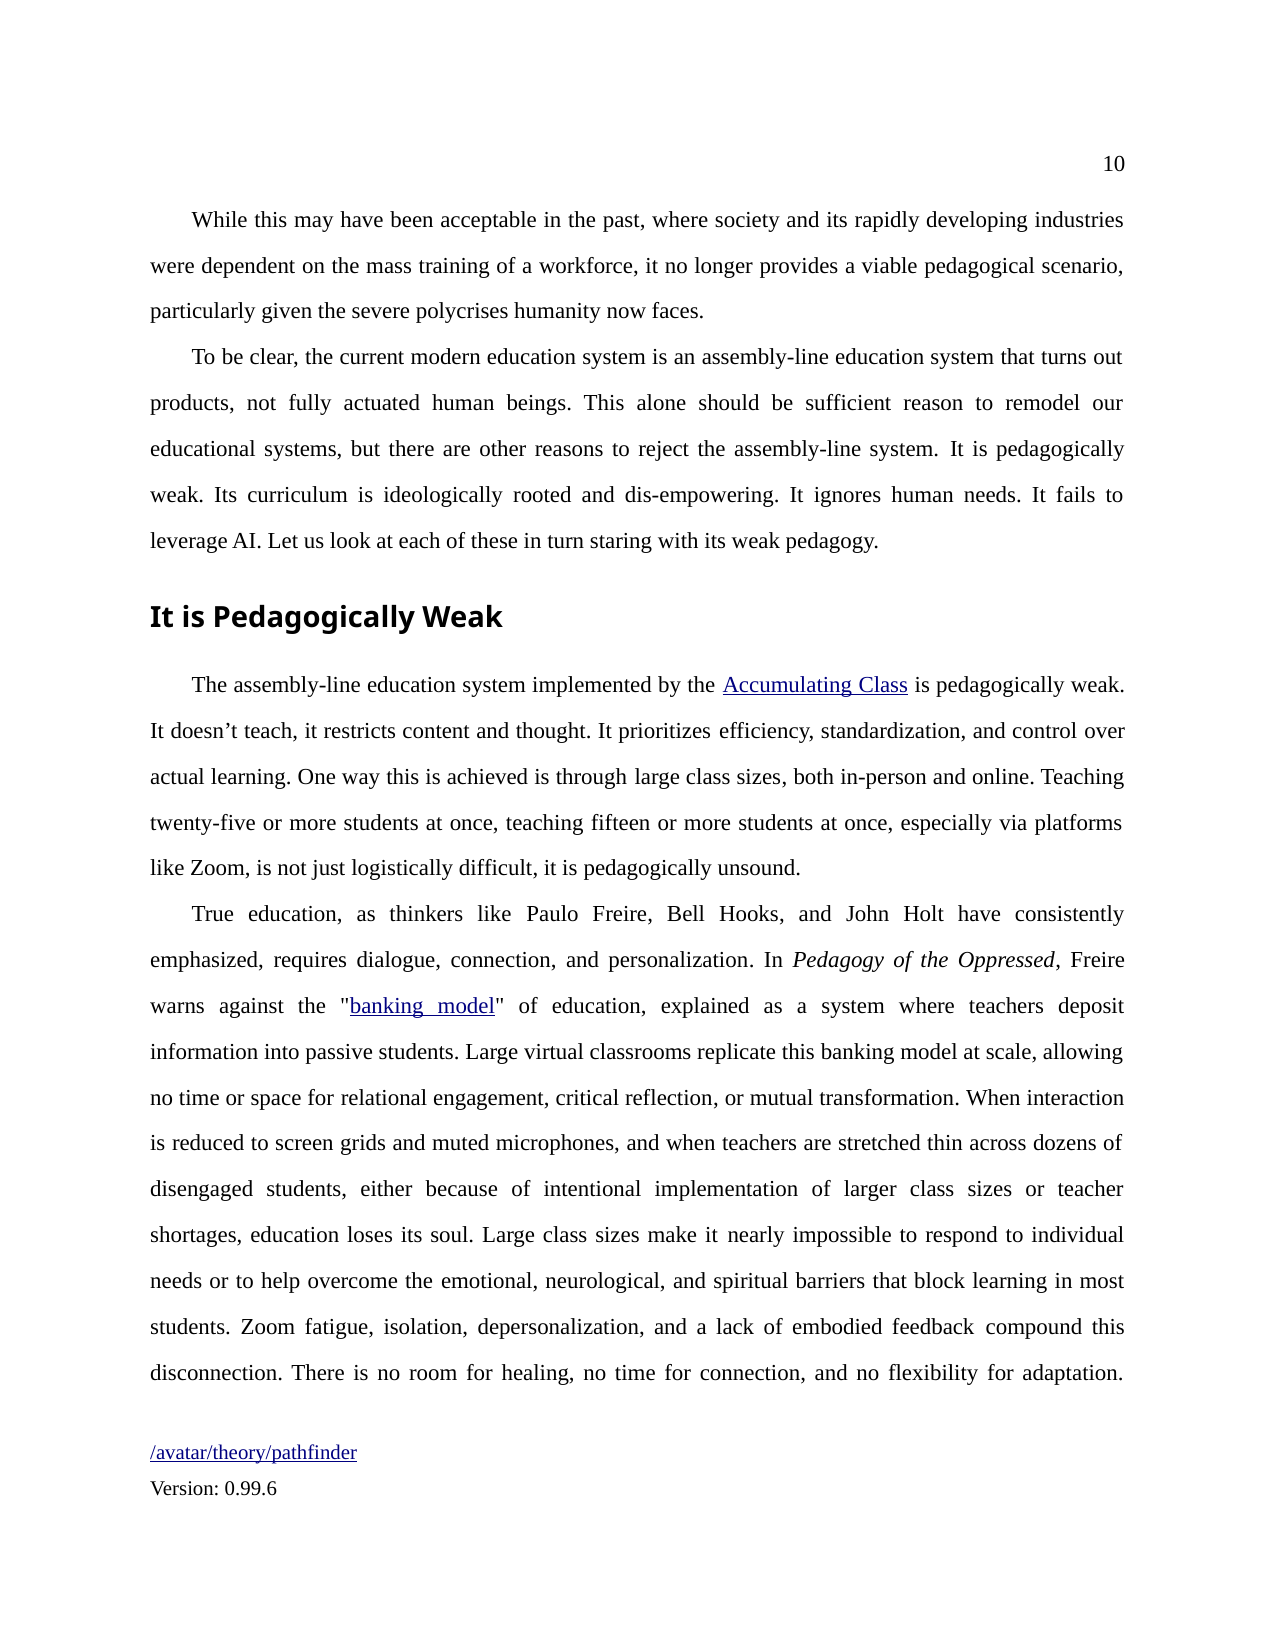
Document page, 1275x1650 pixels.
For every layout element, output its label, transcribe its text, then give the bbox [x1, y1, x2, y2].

text The assembly-line education system implemented by the Accumulating Class is pedagogically weak. It doesn’t teach, it restricts content and thought. It prioritizes efficiency, standardization, and control over actual learning. One way this is achieved is through large class sizes, both in-person and online. Teaching twenty-five or more students at once, teaching fifteen or more students at once, especially via platforms like Zoom, is not just logistically difficult, it is pedagogically unsound. [150, 671, 1125, 881]
subtitle It is Pedagogically Weak [150, 596, 1125, 636]
text While this may have been acceptable in the past, where society and its rapidly developing industries were dependent on the mass training of a workforce, it no longer provides a viable pedagogical scenario, particularly given the severe polycrises humanity now faces. [150, 206, 1125, 324]
text To be clear, the current modern education system is an assembly-line education system that turns out products, not fully actuated human beings. This alone should be sufficient reason to remodel our educational systems, but there are other reasons to reject the assembly-line system. It is pedagogically weak. Its curriculum is ideologically rooted and dis-empowering. It ignores human needs. It fails to leverage AI. Let us look at each of these in turn staring with its weak pedagogy. [150, 343, 1125, 553]
text True education, as thinkers like Paulo Freire, Bell Hooks, and John Holt have consistently emphasized, requires dialogue, connection, and personalization. In Pedagogy of the Oppressed, Freire warns against the "banking model" of education, explained as a system where teachers deposit information into passive students. Large virtual classrooms replicate this banking model at scale, allowing no time or space for relational engagement, critical reflection, or mutual transformation. When interaction is reduced to screen grids and muted microphones, and when teachers are stretched thin across dozens of disengaged students, either because of intentional implementation of larger class sizes or teacher shortages, education loses its soul. Large class sizes make it nearly impossible to respond to individual needs or to help overcome the emotional, neurological, and spiritual barriers that block learning in most students. Zoom fatigue, isolation, depersonalization, and a lack of embodied feedback compound this disconnection. There is no room for healing, no time for connection, and no flexibility for adaptation. [150, 900, 1125, 1385]
